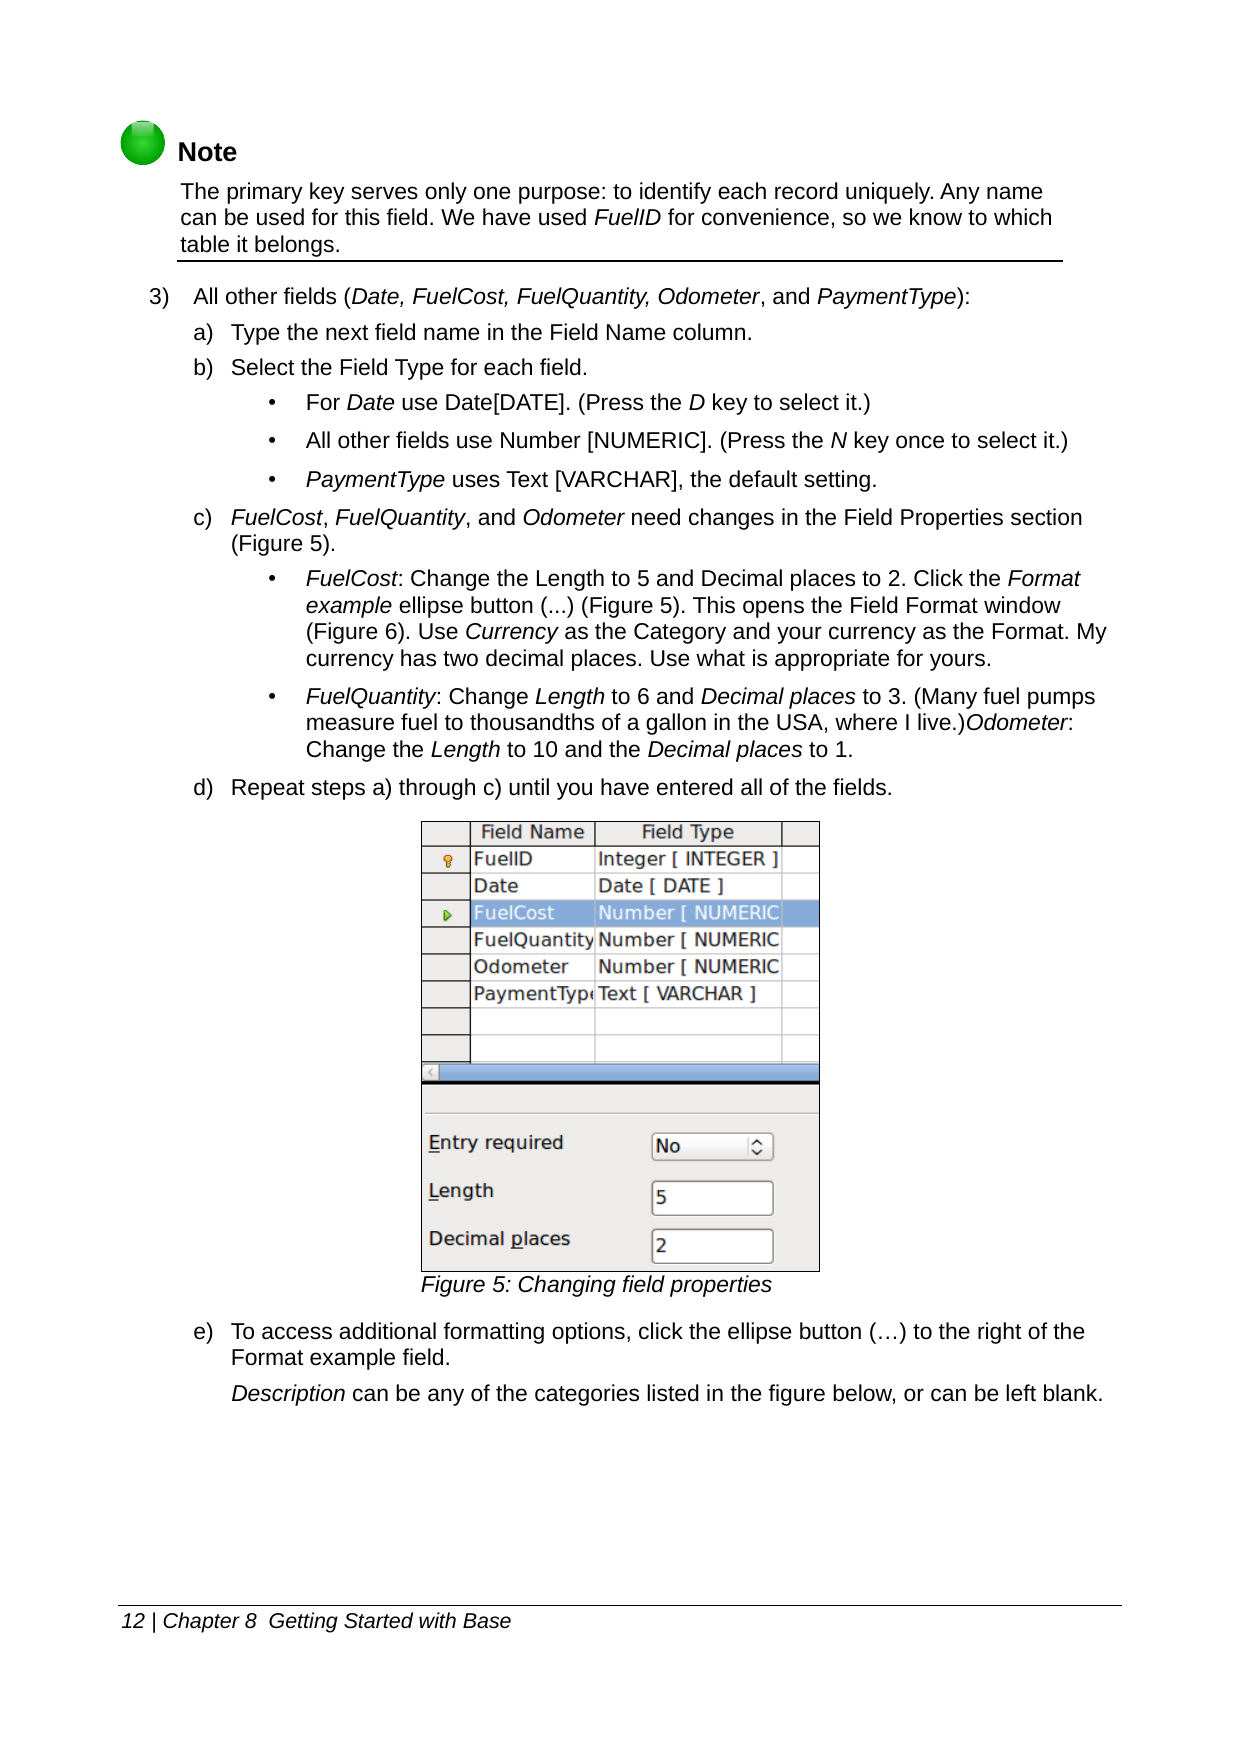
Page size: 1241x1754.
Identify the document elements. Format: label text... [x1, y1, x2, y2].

list FuelQuantity: Change Length to 6 and Decimal places to 3. (Many fuel pumps measure fuel to thousandths of a gallon in the USA, where I live.)Odometer: Change the Length to 10 and the Decimal places to 1. [268, 683, 1122, 762]
text The primary key serves only one purpose: to identify each record uniquely. Any name can be used for this field. We have used FuelID for convenience, so we know to which table it belongs. [177, 175, 1063, 260]
list To access additional formatting options, click the ellipse button (…) to the right of the Format example field. [193, 1318, 1122, 1371]
list Select the Field Type for each field. [193, 354, 1122, 380]
text Figure 5: Changing field properties [421, 1272, 819, 1297]
list PaymentType uses Text [VARCHAR], the default setting. [268, 466, 1122, 492]
list Type the next field name in the Field Name column. [193, 318, 1122, 345]
list All other fields (Date, FuelCost, FuelQuantity, Odometer, and PaymentType): [169, 283, 1122, 309]
list Description can be any of the categories listed in the figure below, or can be left blank. [231, 1379, 1122, 1406]
list FuelCost: Change the Length to 5 and Decimal places to 2. Click the Format example ellipse button (...) (Figure 5). This opens the Field Format window (Figure 6). Use Currency as the Category and your currency as the Format. My currency has two decimal places. Use what is appropriate for yours. [268, 565, 1122, 671]
list FuelCost, FuelQuantity, and Odometer need changes in the Field Properties section (Figure 5). [193, 504, 1122, 557]
list All other fields use Number [NUMERIC]. (Press the N key once to select it.) [268, 427, 1122, 453]
subtitle Note [118, 118, 1122, 167]
list For Date use Date[DATE]. (Press the D key to select it.) [268, 389, 1122, 415]
picture [422, 822, 819, 1271]
list Repeat steps a) through c) until you have entered all of the fields. [193, 774, 1122, 800]
